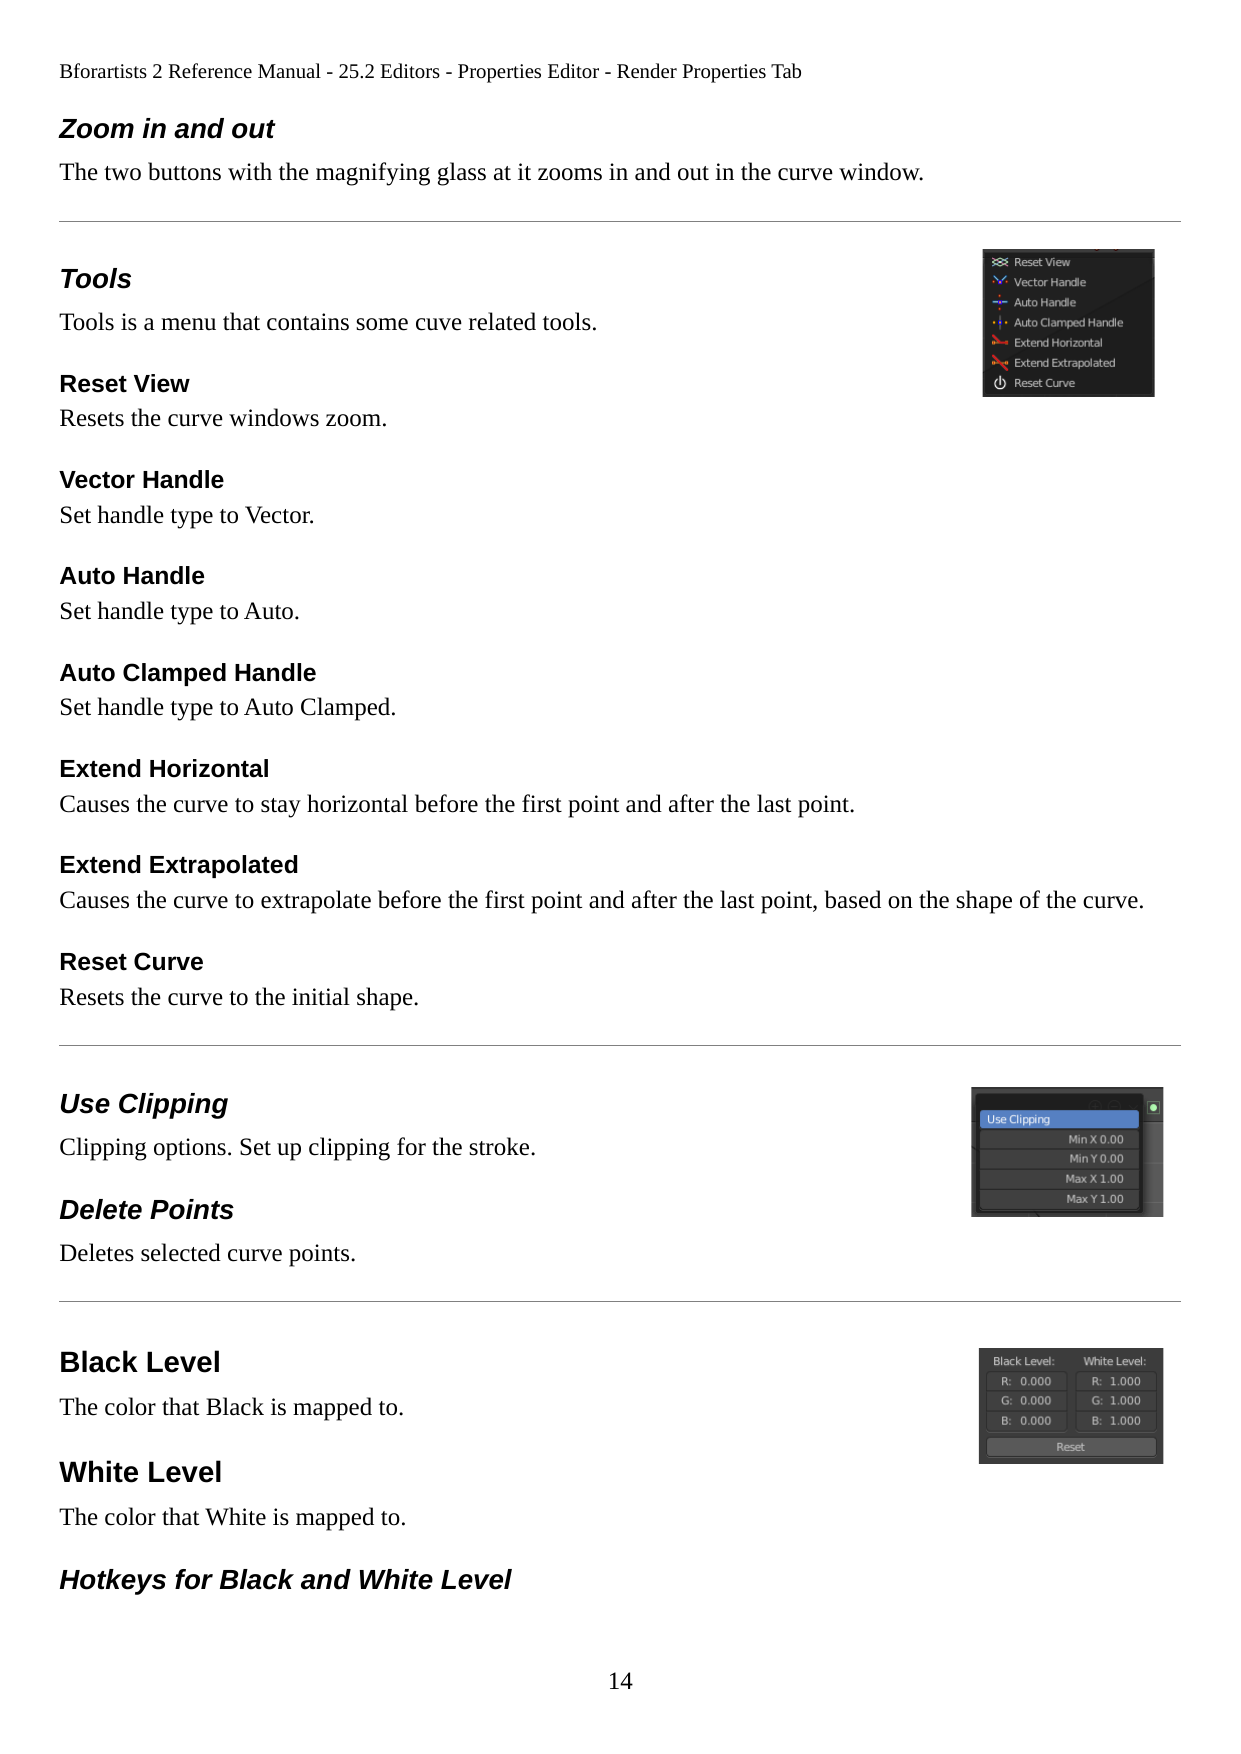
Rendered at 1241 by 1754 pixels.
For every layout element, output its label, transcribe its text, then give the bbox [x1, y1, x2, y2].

subtitle Reset Curve [59, 947, 1181, 975]
subtitle White Level [59, 1455, 1181, 1489]
subtitle Delete Points [59, 1193, 1181, 1225]
text Causes the curve to stay horizontal before the first point and after the last point. [59, 789, 1181, 818]
subtitle Use Clipping [59, 1087, 971, 1119]
subtitle Black Level [59, 1345, 1181, 1379]
text Resets the curve to the initial shape. [59, 982, 1181, 1010]
text Set handle type to Auto Clamped. [59, 692, 1181, 721]
text Tools is a menu that contains some cuve related tools. [59, 307, 982, 336]
picture [982, 249, 1155, 397]
subtitle [1155, 369, 1181, 397]
subtitle Vector Handle [59, 465, 1181, 493]
text The color that Black is mapped to. [59, 1392, 978, 1420]
text Set handle type to Vector. [59, 500, 1181, 528]
text Set handle type to Auto. [59, 596, 1181, 625]
subtitle Hotkeys for Black and White Level [59, 1563, 1181, 1595]
text Clipping options. Set up clipping for the stroke. [59, 1132, 971, 1160]
subtitle Auto Handle [59, 561, 1181, 590]
subtitle Reset View [59, 369, 982, 397]
text The color that White is mapped to. [59, 1502, 1181, 1530]
picture [971, 1087, 1164, 1217]
subtitle Zoom in and out [59, 113, 1181, 144]
subtitle [1164, 1087, 1181, 1119]
picture [978, 1348, 1164, 1464]
subtitle Extend Extrapolated [59, 850, 1181, 879]
subtitle [1155, 263, 1181, 294]
text Causes the curve to extrapolate before the first point and after the last point, based on the shape of the curve. [59, 885, 1181, 914]
subtitle Extend Horizontal [59, 754, 1181, 783]
text Deletes selected curve points. [59, 1238, 1181, 1266]
text The two buttons with the magnifying glass at it zooms in and out in the curve window. [59, 157, 1181, 186]
subtitle Tools [59, 263, 982, 294]
subtitle Auto Clamped Handle [59, 658, 1181, 686]
text Resets the curve windows zoom. [59, 403, 1181, 432]
